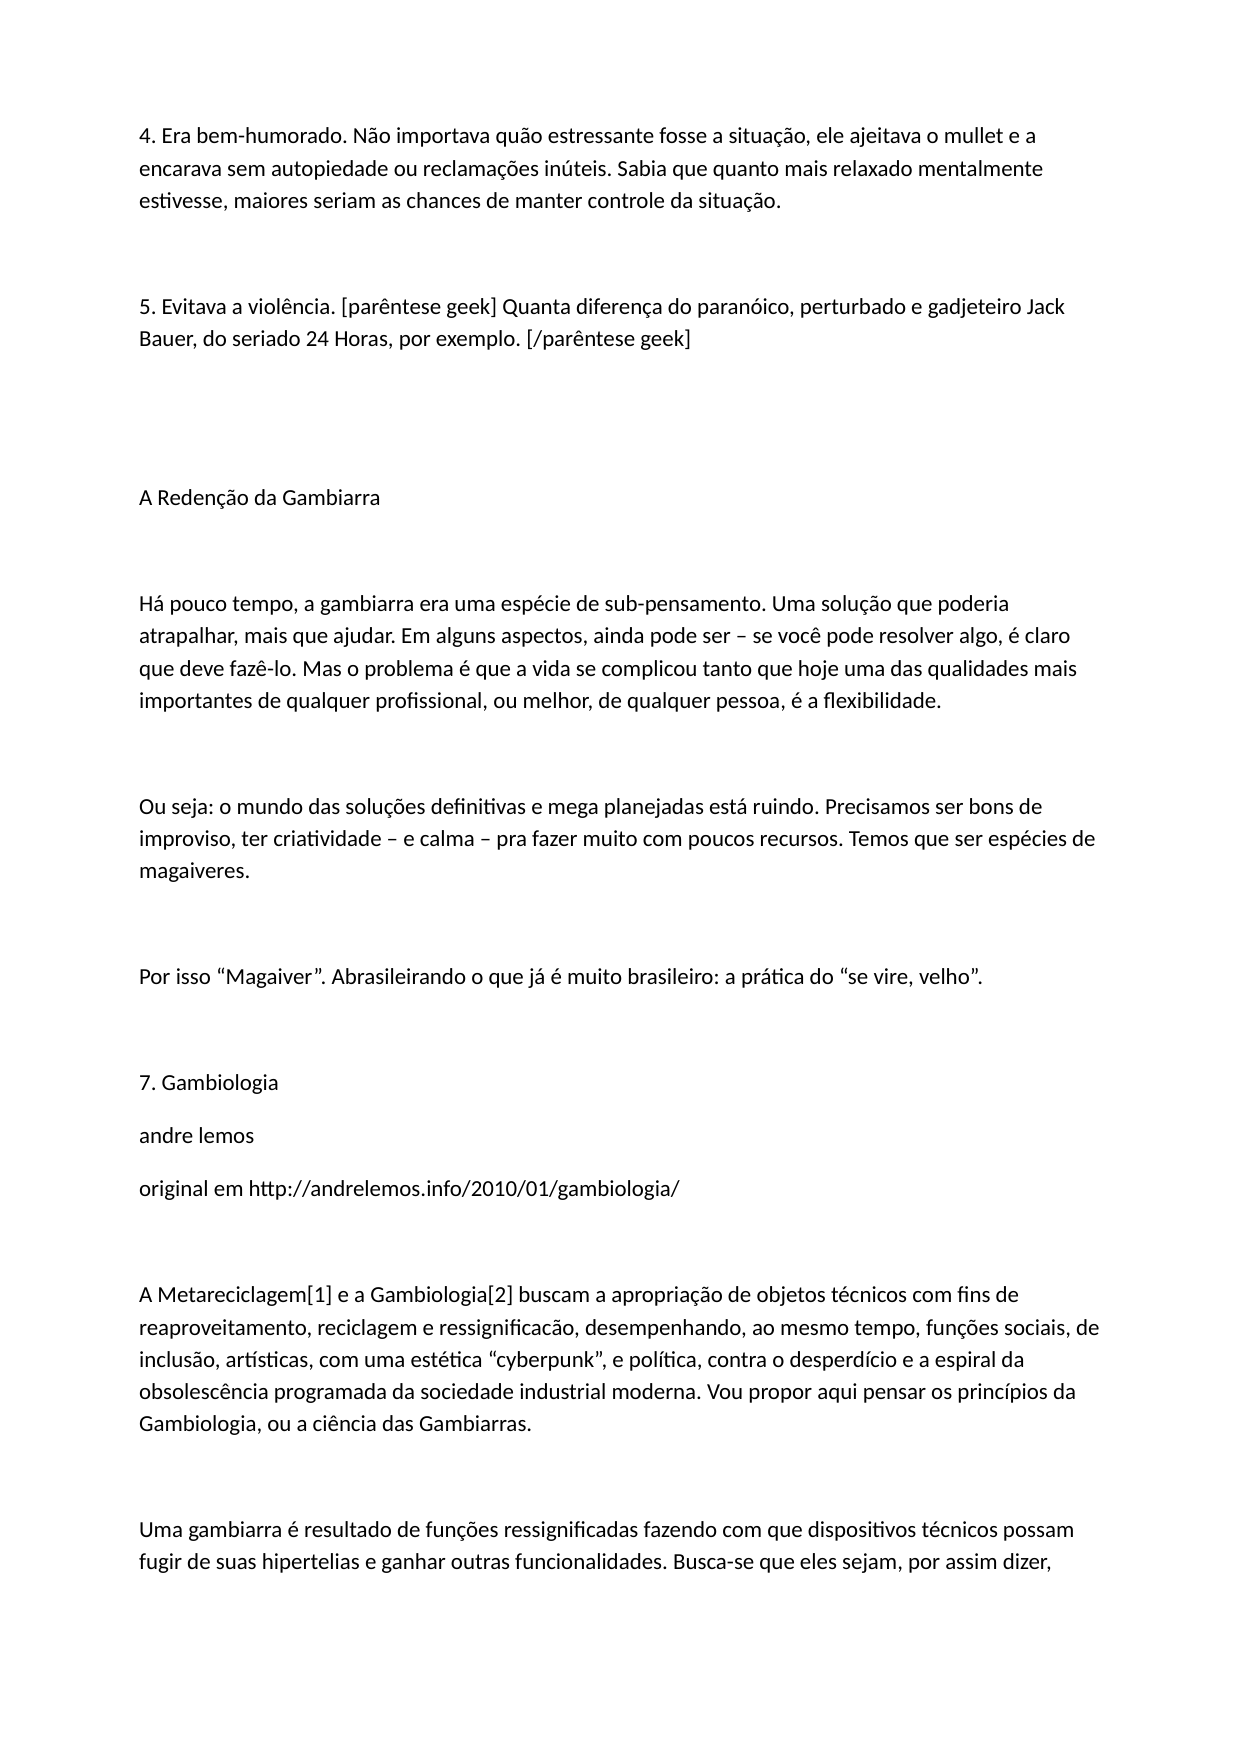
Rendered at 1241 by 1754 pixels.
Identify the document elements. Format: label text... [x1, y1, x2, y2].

text andre lemos [139, 1121, 1101, 1149]
text 5. Evitava a violência. [parêntese geek] Quanta diferença do paranóico, perturbado e gadjeteiro Jack Bauer, do seriado 24 Horas, por exemplo. [/parêntese geek] [139, 292, 1101, 352]
text 4. Era bem-humorado. Não importava quão estressante fosse a situação, ele ajeitava o mullet e a encarava sem autopiedade ou reclamações inúteis. Sabia que quanto mais relaxado mentalmente estivesse, maiores seriam as chances de manter controle da situação. [139, 122, 1101, 214]
text Ou seja: o mundo das soluções definitivas e mega planejadas está ruindo. Precisamos ser bons de improviso, ter criatividade – e calma – pra fazer muito com poucos recursos. Temos que ser espécies de magaiveres. [139, 792, 1101, 884]
text A Metareciclagem[1] e a Gambiologia[2] buscam a apropriação de objetos técnicos com fins de reaproveitamento, reciclagem e ressignificacão, desempenhando, ao mesmo tempo, funções sociais, de inclusão, artísticas, com uma estética “cyberpunk”, e política, contra o desperdício e a espiral da obsolescência programada da sociedade industrial moderna. Vou propor aqui pensar os princípios da Gambiologia, ou a ciência das Gambiarras. [139, 1281, 1101, 1437]
text Uma gambiarra é resultado de funções ressignificadas fazendo com que dispositivos técnicos possam fugir de suas hipertelias e ganhar outras funcionalidades. Busca-se que eles sejam, por assim dizer, [139, 1515, 1101, 1576]
text 7. Gambiologia [139, 1068, 1101, 1096]
text original em http://andrelemos.info/2010/01/gambiologia/ [139, 1174, 1101, 1202]
text Há pouco tempo, a gambiarra era uma espécie de sub-pensamento. Uma solução que poderia atrapalhar, mais que ajudar. Em alguns aspectos, ainda pode ser – se você pode resolver algo, é claro que deve fazê-lo. Mas o problema é que a vida se complicou tanto que hoje uma das qualidades mais importantes de qualquer profissional, ou melhor, de qualquer pessoa, é a flexibilidade. [139, 589, 1101, 714]
text Por isso “Magaiver”. Abrasileirando o que já é muito brasileiro: a prática do “se vire, velho”. [139, 962, 1101, 990]
text A Redenção da Gambiarra [139, 483, 1101, 511]
